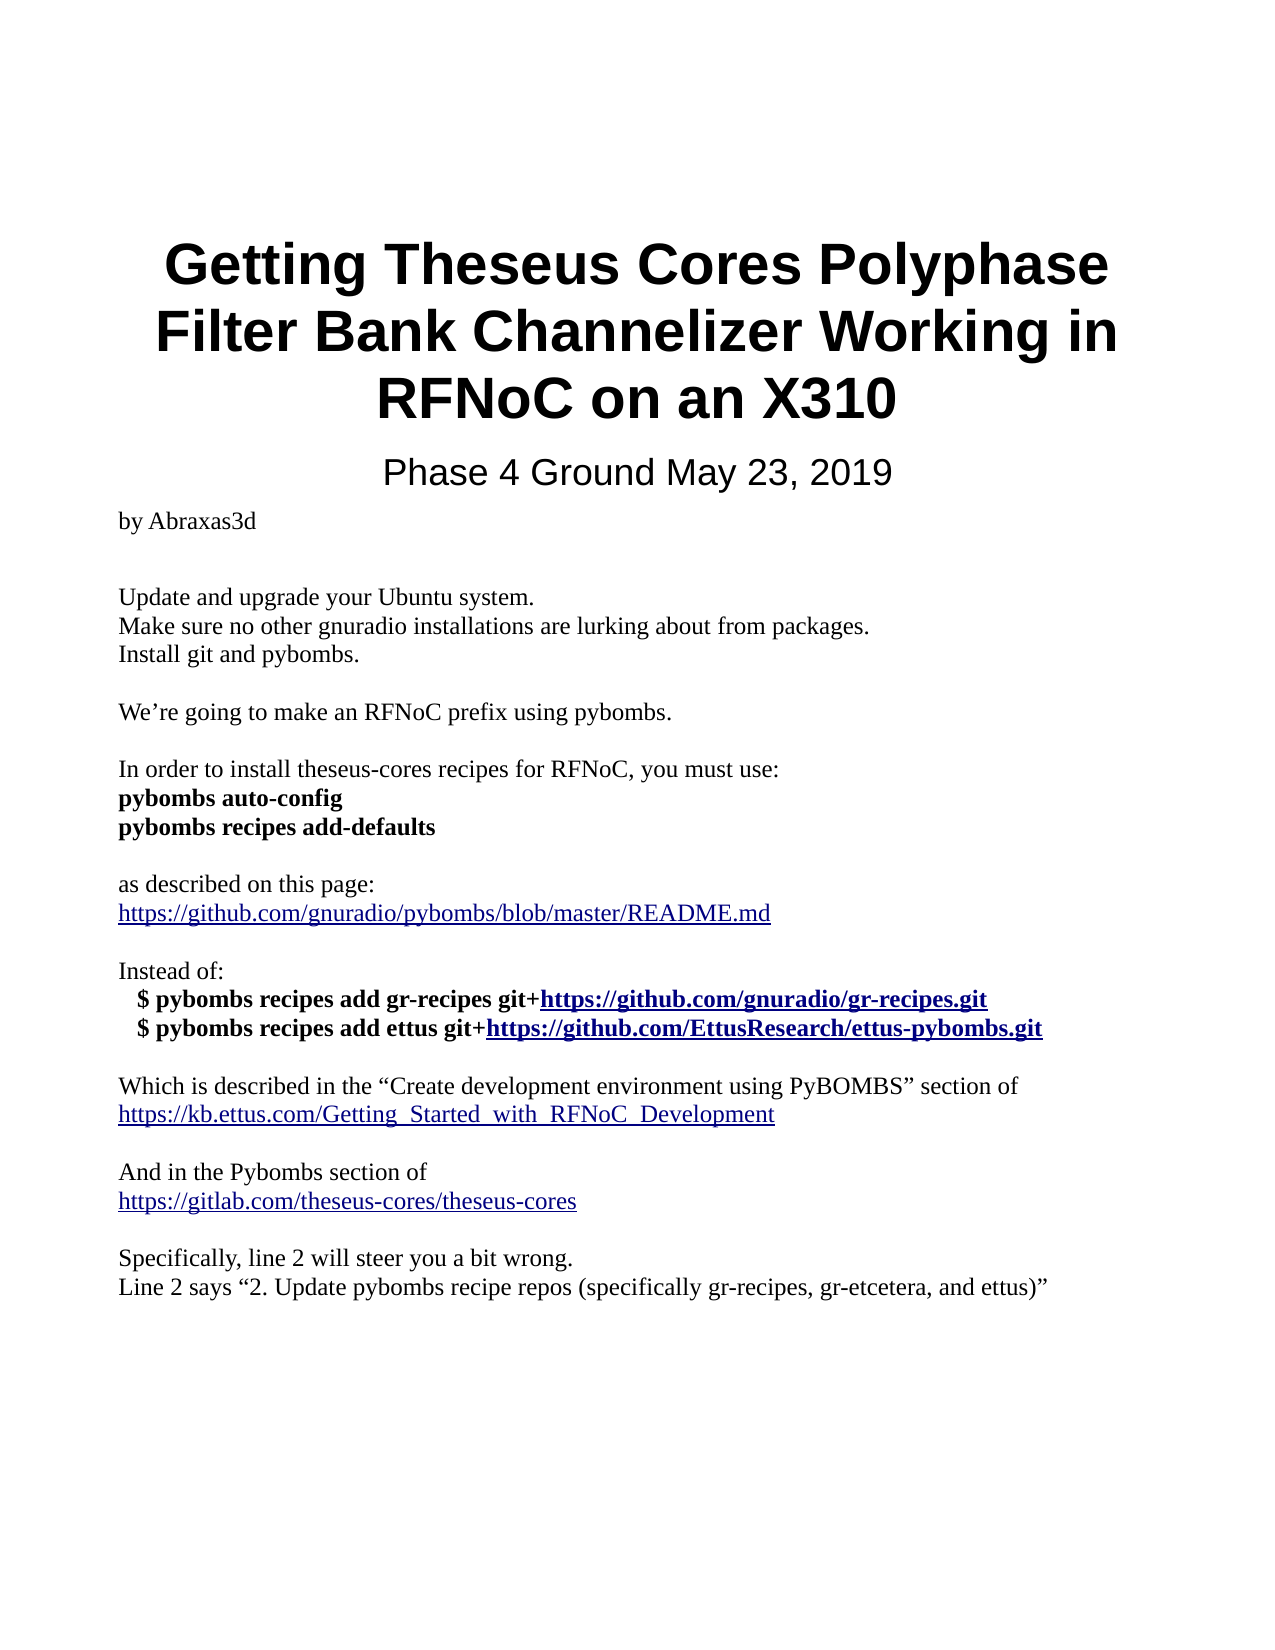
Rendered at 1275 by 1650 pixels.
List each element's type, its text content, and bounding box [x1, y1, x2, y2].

text https://gitlab.com/theseus-cores/theseus-cores [118, 1186, 1157, 1214]
text $ pybombs recipes add gr-recipes git+https://github.com/gnuradio/gr-recipes.git [118, 984, 1157, 1013]
text as described on this page: [118, 869, 1157, 898]
text Update and upgrade your Ubuntu system. [118, 582, 1157, 611]
text https://kb.ettus.com/Getting_Started_with_RFNoC_Development [118, 1099, 1157, 1128]
text by Abraxas3d [118, 506, 1157, 534]
text Install git and pybombs. [118, 639, 1157, 668]
text $ pybombs recipes add ettus git+https://github.com/EttusResearch/ettus-pybombs.git [118, 1013, 1157, 1042]
text We’re going to make an RFNoC prefix using pybombs. [118, 697, 1157, 726]
text pybombs auto-config [118, 783, 1157, 812]
text And in the Pybombs section of [118, 1157, 1157, 1186]
text https://github.com/gnuradio/pybombs/blob/master/README.md [118, 898, 1157, 927]
text Instead of: [118, 956, 1157, 984]
text pybombs recipes add-defaults [118, 812, 1157, 841]
subtitle Phase 4 Ground May 23, 2019 [118, 450, 1157, 493]
text In order to install theseus-cores recipes for RFNoC, you must use: [118, 754, 1157, 783]
text Line 2 says “2. Update pybombs recipe repos (specifically gr-recipes, gr-etcetera, and ettus)” [118, 1272, 1157, 1301]
text Which is described in the “Create development environment using PyBOMBS” section of [118, 1071, 1157, 1099]
title Getting Theseus Cores Polyphase Filter Bank Channelizer Working in RFNoC on an X310 [118, 230, 1157, 431]
text Specifically, line 2 will steer you a bit wrong. [118, 1243, 1157, 1272]
text Make sure no other gnuradio installations are lurking about from packages. [118, 611, 1157, 639]
